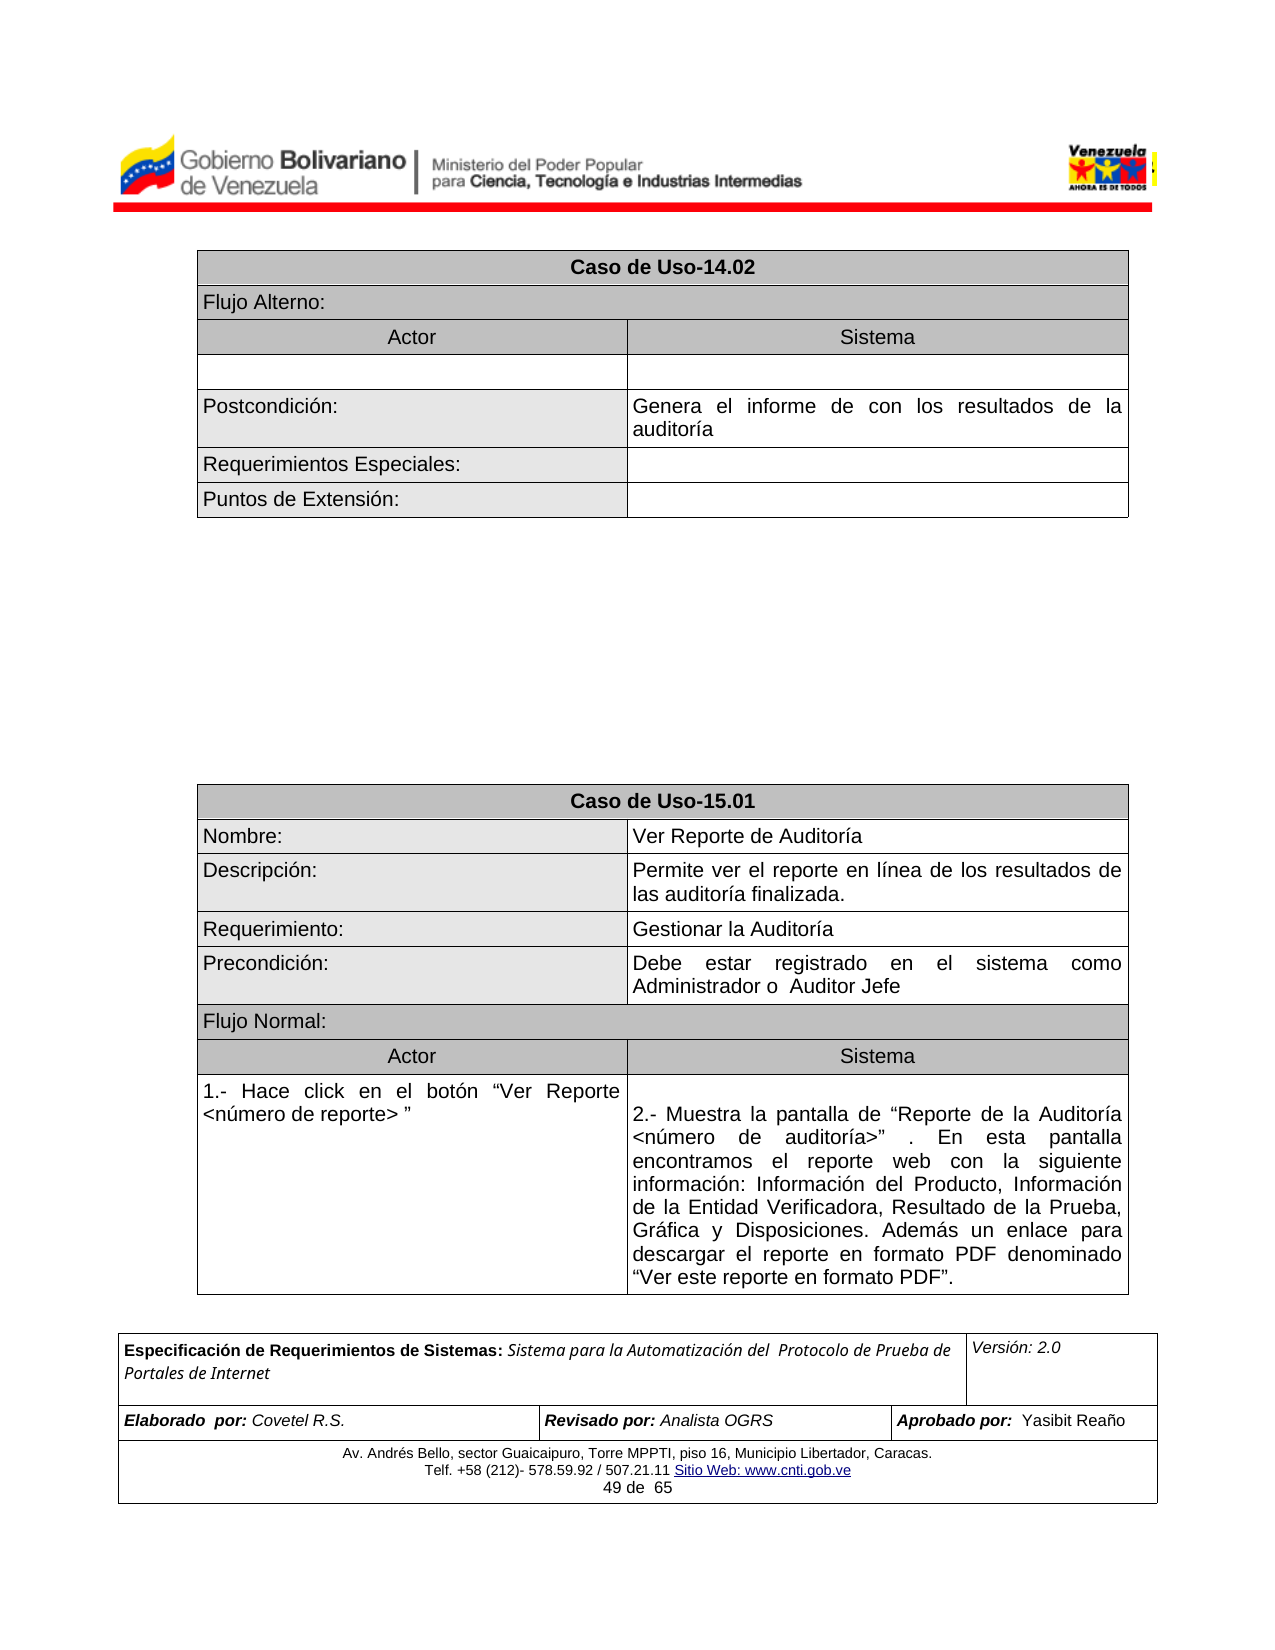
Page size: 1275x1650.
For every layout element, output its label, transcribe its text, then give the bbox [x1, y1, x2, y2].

table_cell [628, 448, 1128, 482]
table_cell 2.- Muestra la pantalla de “Reporte de la Auditoría <número de auditoría>” . En esta pantalla encontramos el reporte web con la siguiente información: Información del Producto, Información de la Entidad Verificadora, Resultado de la Prueba, Gráfica y Disposiciones. Además un enlace para descargar el reporte en formato PDF denominado “Ver este reporte en formato PDF”. [628, 1075, 1128, 1294]
table_cell Sistema [628, 320, 1128, 354]
table_cell Requerimientos Especiales: [198, 448, 627, 482]
table_cell Precondición: [198, 947, 627, 1004]
table_cell Genera el informe de con los resultados de la auditoría [628, 390, 1128, 447]
table_cell Actor [198, 320, 627, 354]
table_header Caso de Uso-15.01 [198, 785, 1128, 818]
table_cell Permite ver el reporte en línea de los resultados de las auditoría finalizada. [628, 854, 1128, 911]
table_cell Ver Reporte de Auditoría [628, 820, 1128, 853]
table_cell Flujo Normal: [198, 1005, 1128, 1039]
table_cell Descripción: [198, 854, 627, 911]
table_cell Requerimiento: [198, 912, 627, 946]
table_cell Postcondición: [198, 390, 627, 447]
table_cell Puntos de Extensión: [198, 483, 627, 517]
table_cell 1.- Hace click en el botón “Ver Reporte <número de reporte> ” [198, 1075, 627, 1294]
picture [113, 126, 1153, 212]
table_cell Debe estar registrado en el sistema como Administrador o Auditor Jefe [628, 947, 1128, 1004]
table_header Caso de Uso-14.02 [198, 251, 1128, 284]
table_cell [628, 483, 1128, 517]
table_cell Flujo Alterno: [198, 286, 1128, 319]
table_cell [198, 355, 627, 389]
table_cell [628, 355, 1128, 389]
table_cell Gestionar la Auditoría [628, 912, 1128, 946]
table_cell Actor [198, 1040, 627, 1074]
table_cell Sistema [628, 1040, 1128, 1074]
table_cell Nombre: [198, 820, 627, 853]
